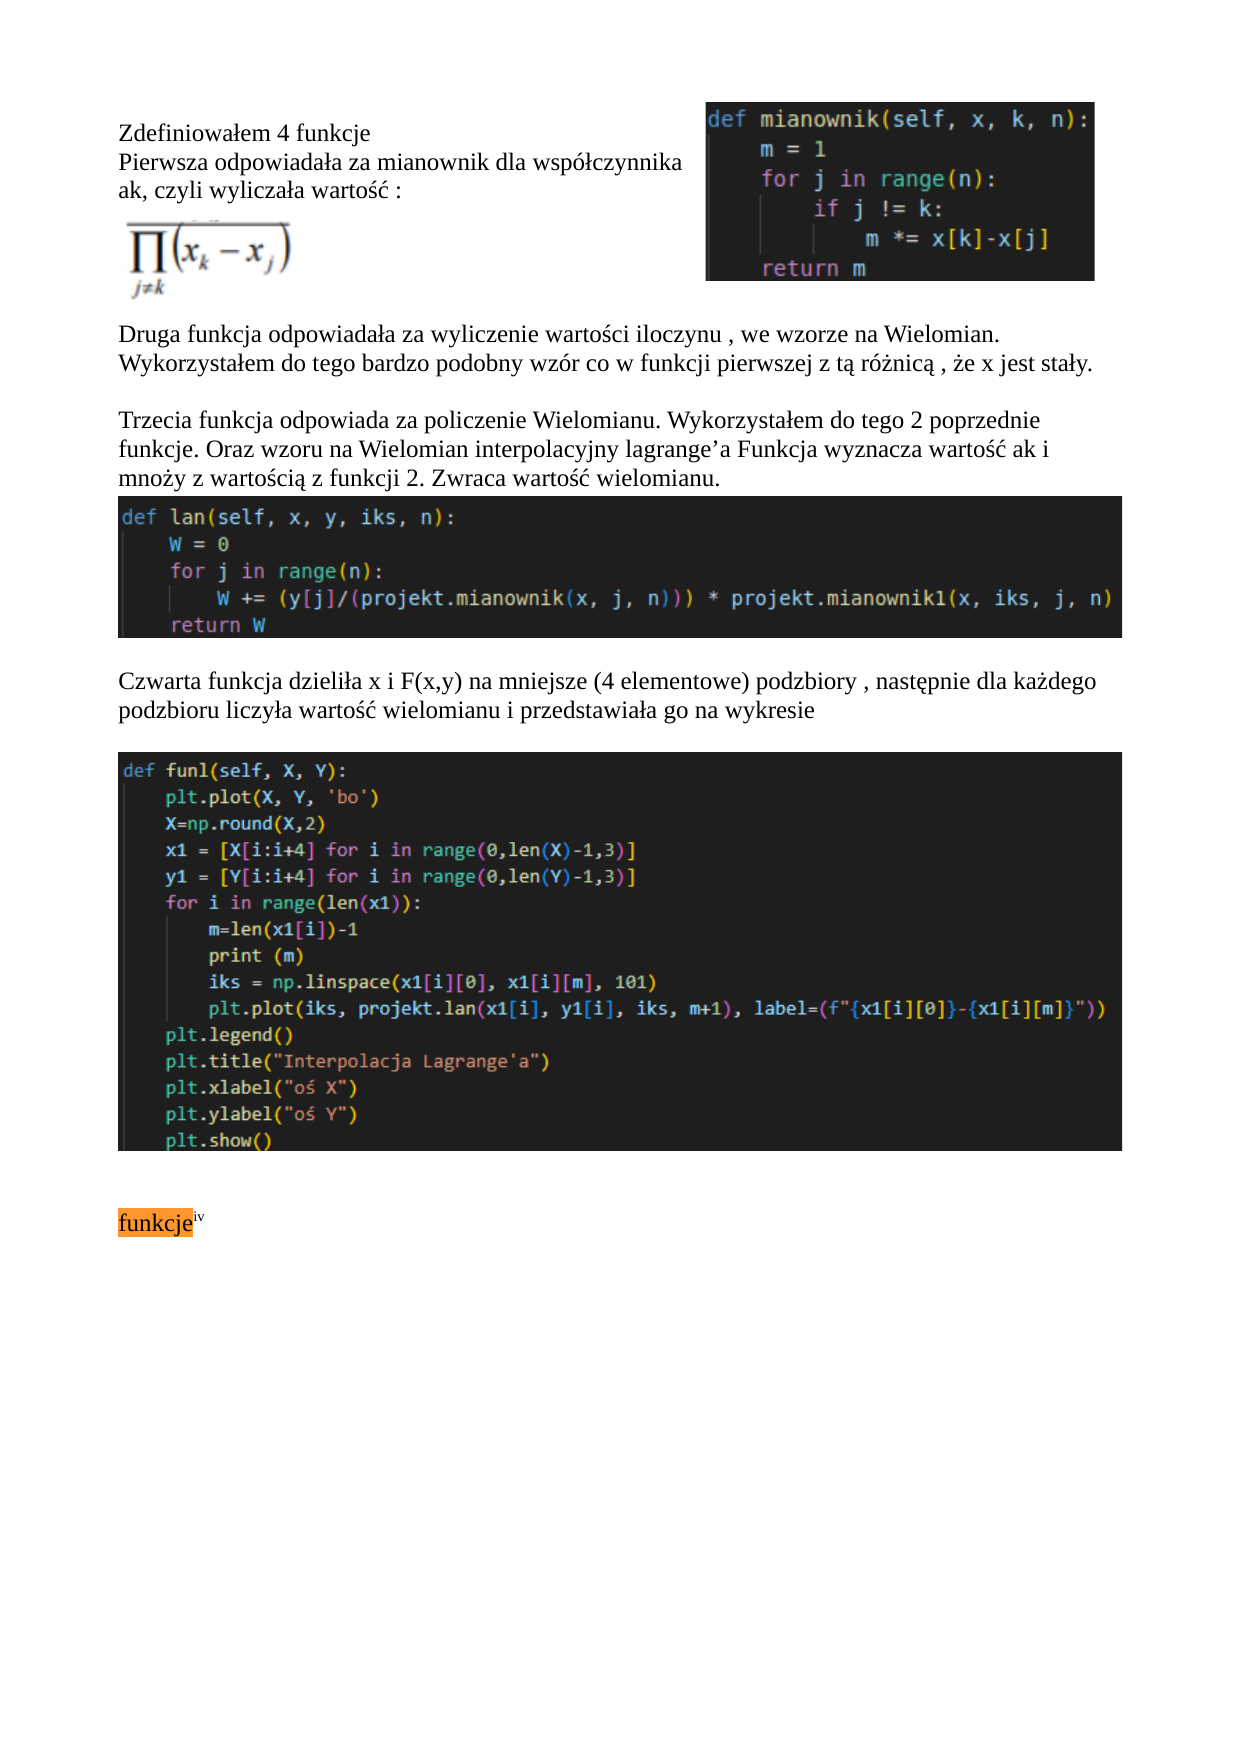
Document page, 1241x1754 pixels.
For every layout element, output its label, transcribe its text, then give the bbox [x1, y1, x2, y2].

text Druga funkcja odpowiadała za wyliczenie wartości iloczynu , we wzorze na Wielomian. Wykorzystałem do tego bardzo podobny wzór co w funkcji pierwszej z tą różnicą , że x jest stały. Trzecia funkcja odpowiada za policzenie Wielomianu. Wykorzystałem do tego 2 poprzednie funkcje. Oraz wzoru na Wielomian interpolacyjny lagrange’a Funkcja wyznacza wartość ak i mnoży z wartością z funkcji 2. Zwraca wartość wielomianu. [118, 319, 1122, 492]
text Zdefiniowałem 4 funkcje [118, 118, 705, 147]
picture [118, 496, 1123, 638]
text Pierwsza odpowiadała za mianownik dla współczynnika ak, czyli wyliczała wartość : [118, 147, 705, 204]
picture [118, 752, 1123, 1151]
picture [705, 102, 1095, 281]
text funkcje [118, 1208, 1122, 1237]
picture [119, 220, 306, 301]
text [1095, 118, 1122, 147]
text Czwarta funkcja dzieliła x i F(x,y) na mniejsze (4 elementowe) podzbiory , następnie dla każdego podzbioru liczyła wartość wielomianu i przedstawiała go na wykresie [118, 666, 1122, 724]
